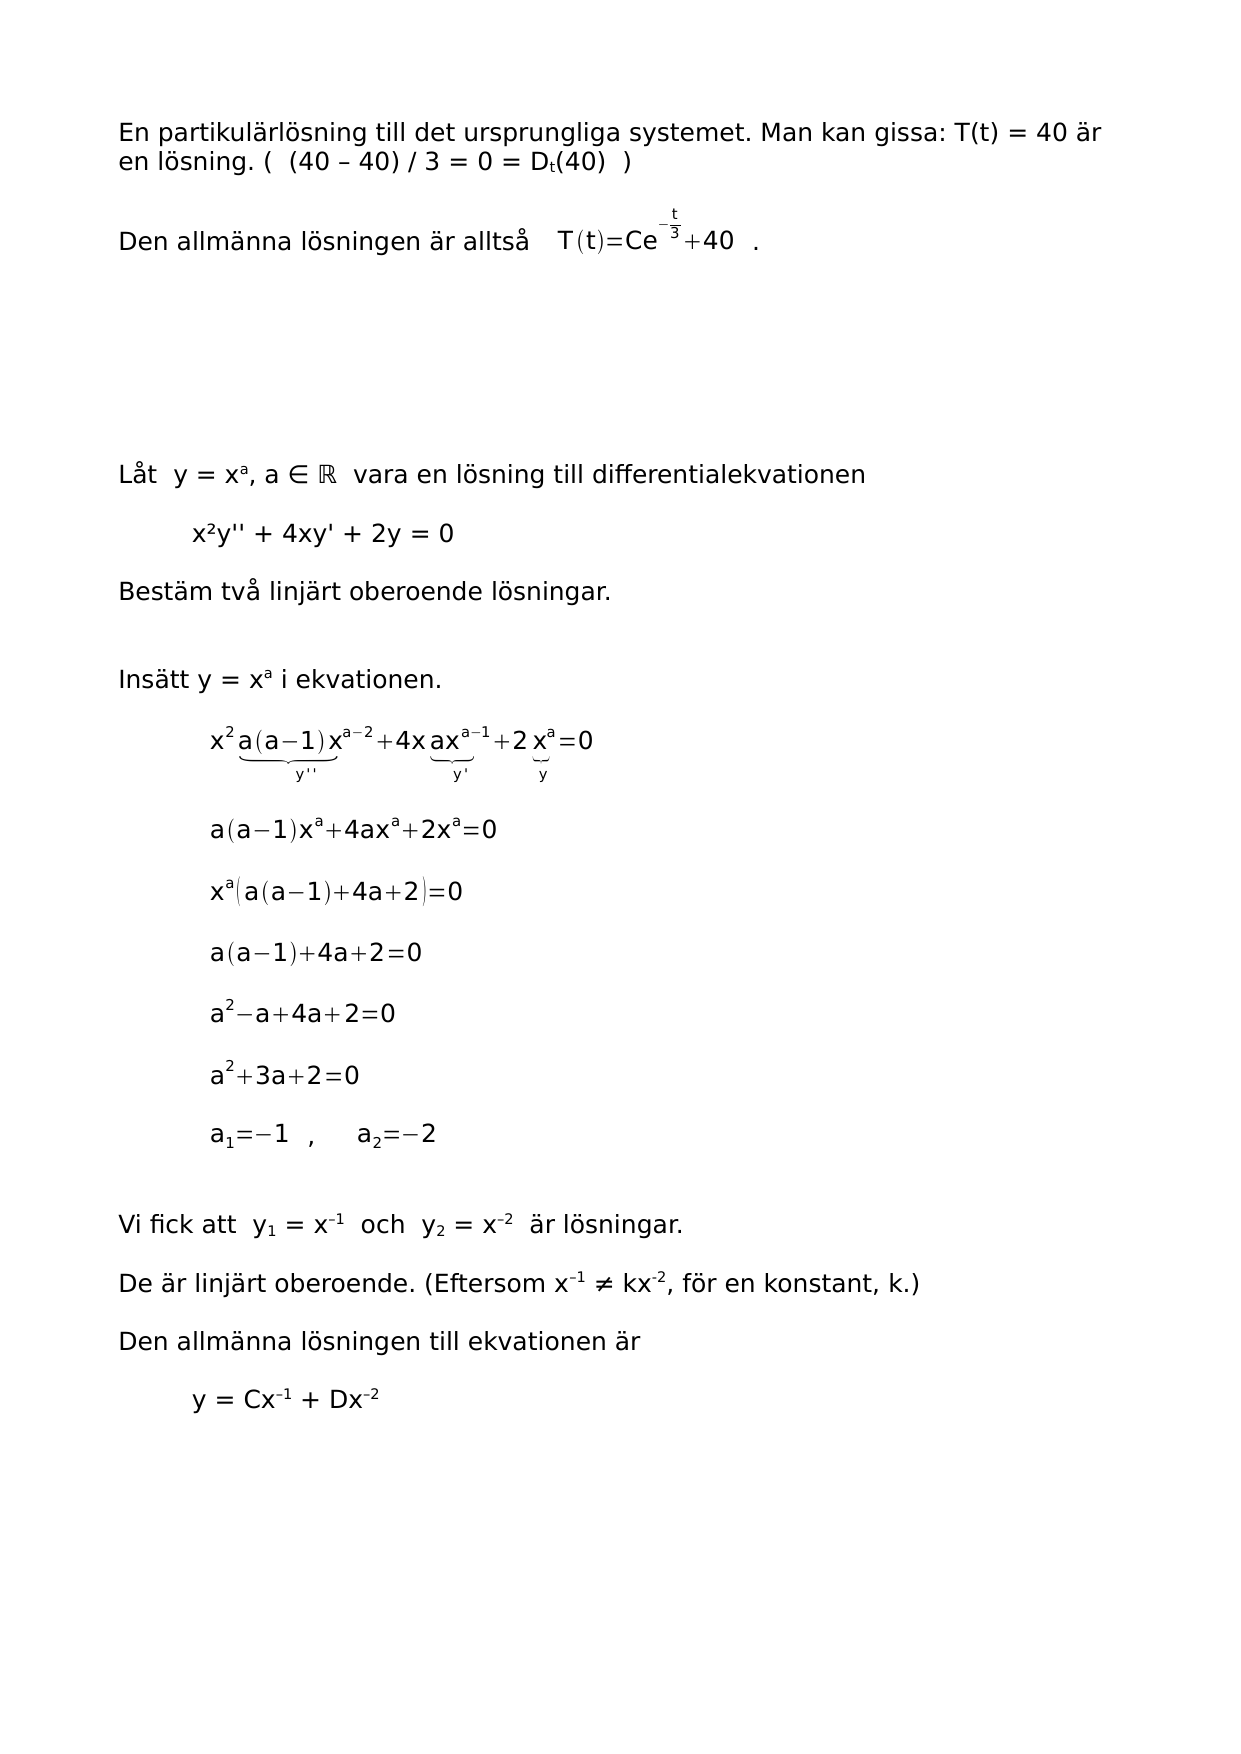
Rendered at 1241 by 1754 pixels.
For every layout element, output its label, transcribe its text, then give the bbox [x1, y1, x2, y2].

text Den allmänna lösningen till ekvationen är [118, 1327, 1122, 1356]
text De är linjärt oberoende. (Eftersom x–1 ≠ kx-2, för en konstant, k.) [118, 1269, 1122, 1298]
text Vi fick att y1 = x–1 och y2 = x–2 är lösningar. [118, 1211, 1122, 1240]
text Bestäm två linjärt oberoende lösningar. [118, 577, 1122, 606]
text x²y'' + 4xy' + 2y = 0 [118, 519, 1122, 548]
text Den allmänna lösningen är alltså . [118, 206, 1122, 256]
text Låt y = xa, a ∈ ℝ vara en lösning till differentialekvationen [118, 461, 1122, 490]
text En partikulärlösning till det ursprungliga systemet. Man kan gissa: T(t) = 40 är en lösning. ( (40 – 40) / 3 = 0 = Dt(40) ) [118, 118, 1122, 176]
text , [118, 1119, 1122, 1152]
text y = Cx–1 + Dx–2 [118, 1386, 1122, 1415]
text Insätt y = xa i ekvationen. [118, 665, 1122, 694]
